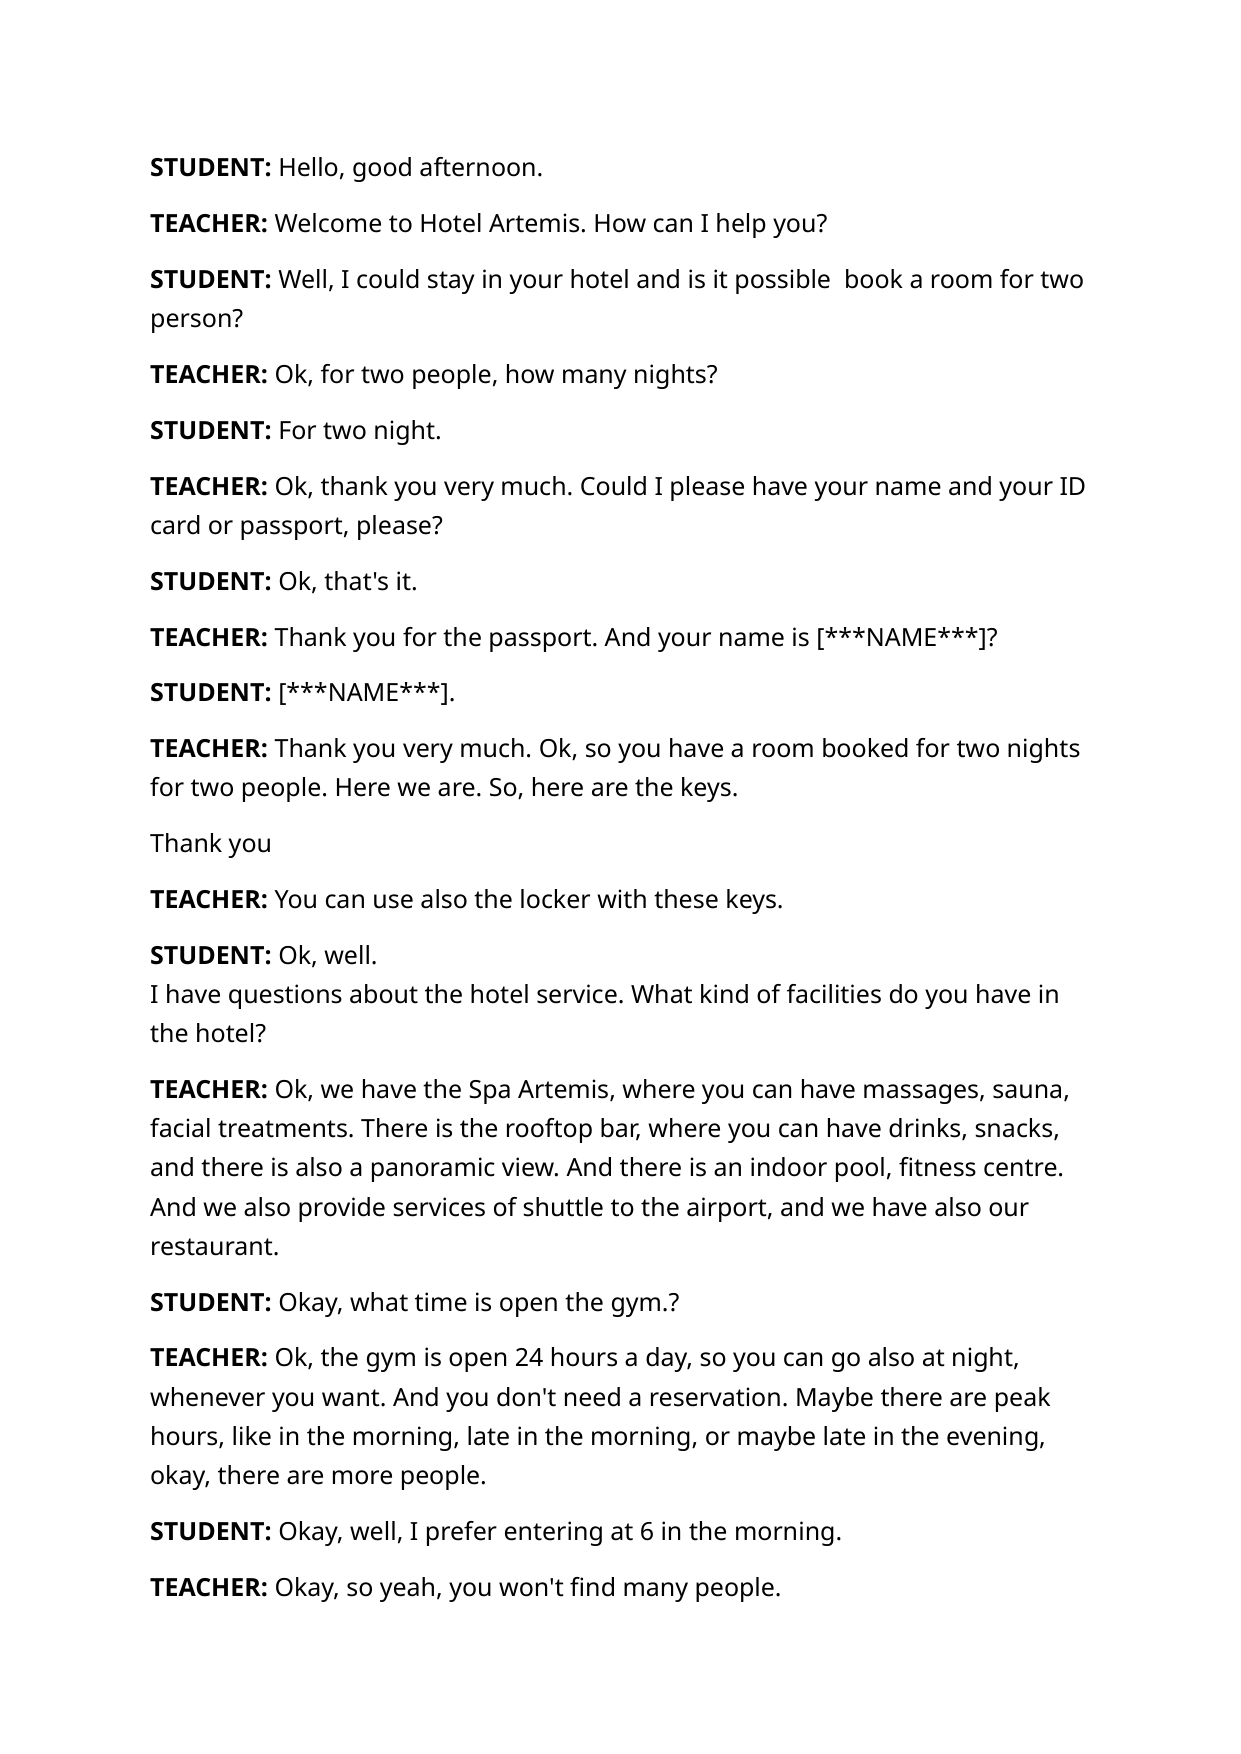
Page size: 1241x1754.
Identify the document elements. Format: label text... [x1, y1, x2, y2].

text STUDENT: For two night. [150, 412, 1090, 447]
text STUDENT: Okay, what time is open the gym.? [150, 1284, 1090, 1318]
text TEACHER: Thank you very much. Ok, so you have a room booked for two nights for two people. Here we are. So, here are the keys. [150, 731, 1090, 804]
text TEACHER: Ok, for two people, how many nights? [150, 357, 1090, 391]
text TEACHER: Ok, the gym is open 24 hours a day, so you can go also at night, whenever you want. And you don't need a reservation. Maybe there are peak hours, like in the morning, late in the morning, or maybe late in the evening, okay, there are more people. [150, 1340, 1090, 1492]
text STUDENT: Ok, well. I have questions about the hotel service. What kind of facilities do you have in the hotel? [150, 937, 1090, 1050]
text TEACHER: Ok, we have the Spa Artemis, where you can have massages, sauna, facial treatments. There is the rooftop bar, where you can have drinks, snacks, and there is also a panoramic view. And there is an indoor pool, fitness centre. And we also provide services of shuttle to the airport, and we have also our restaurant. [150, 1072, 1090, 1262]
text STUDENT: Okay, well, I prefer entering at 6 in the morning. [150, 1513, 1090, 1547]
text STUDENT: [***NAME***]. [150, 675, 1090, 709]
text TEACHER: Thank you for the passport. And your name is [***NAME***]? [150, 619, 1090, 653]
text STUDENT: Ok, that's it. [150, 563, 1090, 597]
text STUDENT: Well, I could stay in your hotel and is it possible book a room for two person? [150, 262, 1090, 335]
text TEACHER: Welcome to Hotel Artemis. How can I help you? [150, 206, 1090, 240]
text Thank you [150, 826, 1090, 860]
text TEACHER: Ok, thank you very much. Could I please have your name and your ID card or passport, please? [150, 468, 1090, 542]
text STUDENT: Hello, good afternoon. [150, 150, 1090, 184]
text TEACHER: You can use also the locker with these keys. [150, 882, 1090, 916]
text TEACHER: Okay, so yeah, you won't find many people. [150, 1569, 1090, 1603]
